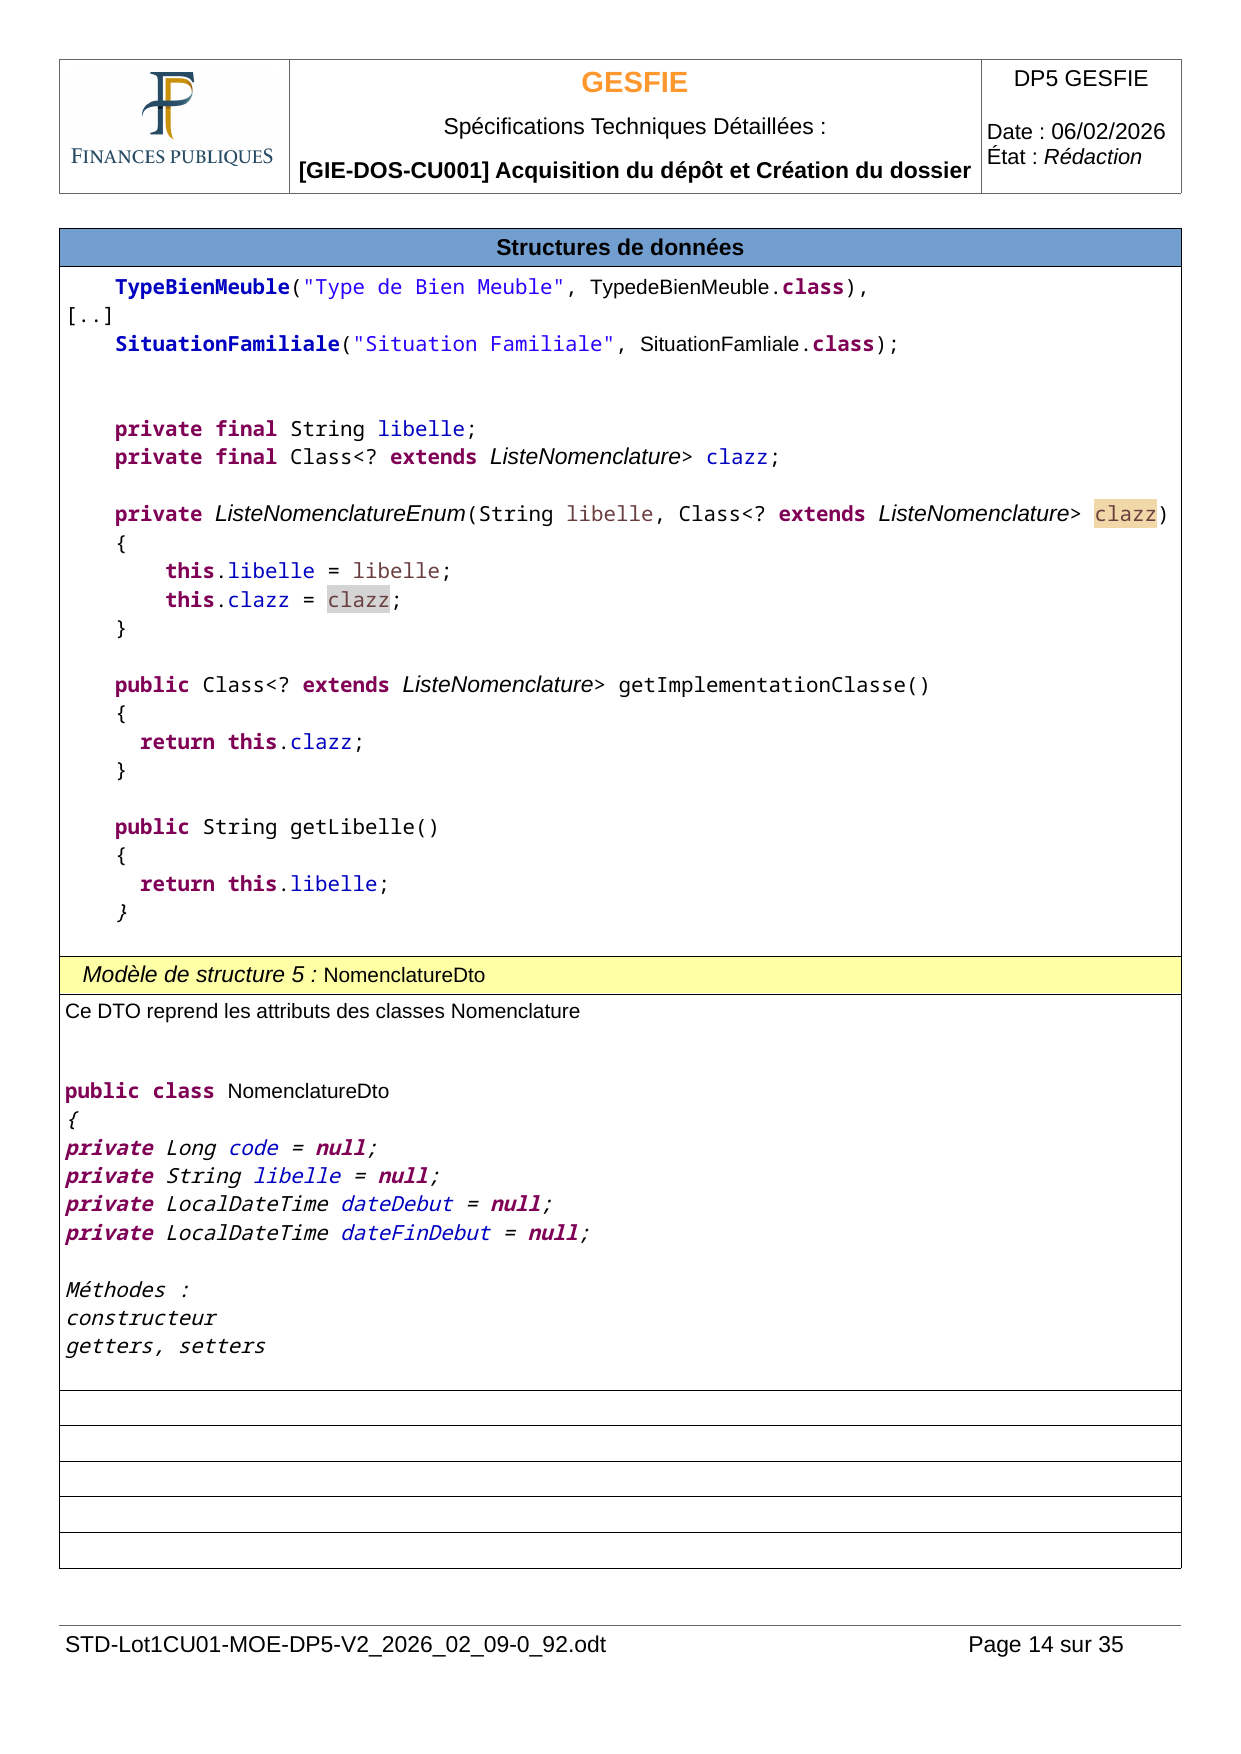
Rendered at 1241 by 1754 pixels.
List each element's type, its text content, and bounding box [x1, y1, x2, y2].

table_cell [60, 1426, 1181, 1461]
table_cell Ce DTO reprend les attributs des classes Nomenclature public class NomenclatureDto { private Long code = null; private String libelle = null; private LocalDateTime dateDebut = null; private LocalDateTime dateFinDebut = null; Méthodes : constructeur getters, setters [60, 995, 1181, 1390]
table_cell TypeBienMeuble("Type de Bien Meuble", TypedeBienMeuble.class), [..] SituationFamiliale("Situation Familiale", SituationFamliale.class); private final String libelle; private final Class<? extends ListeNomenclature> clazz; private ListeNomenclatureEnum(String libelle, Class<? extends ListeNomenclature> clazz) { this.libelle = libelle; this.clazz = clazz; } public Class<? extends ListeNomenclature> getImplementationClasse() { return this.clazz; } public String getLibelle() { return this.libelle; } [60, 267, 1181, 956]
table_header Structures de données [60, 229, 1181, 266]
picture [69, 70, 274, 168]
table_cell [60, 1462, 1181, 1496]
table_cell [60, 1533, 1181, 1567]
table_cell [60, 1391, 1181, 1425]
table_cell Modèle de structure 5 : NomenclatureDto [60, 957, 1181, 993]
table_cell [60, 1497, 1181, 1532]
